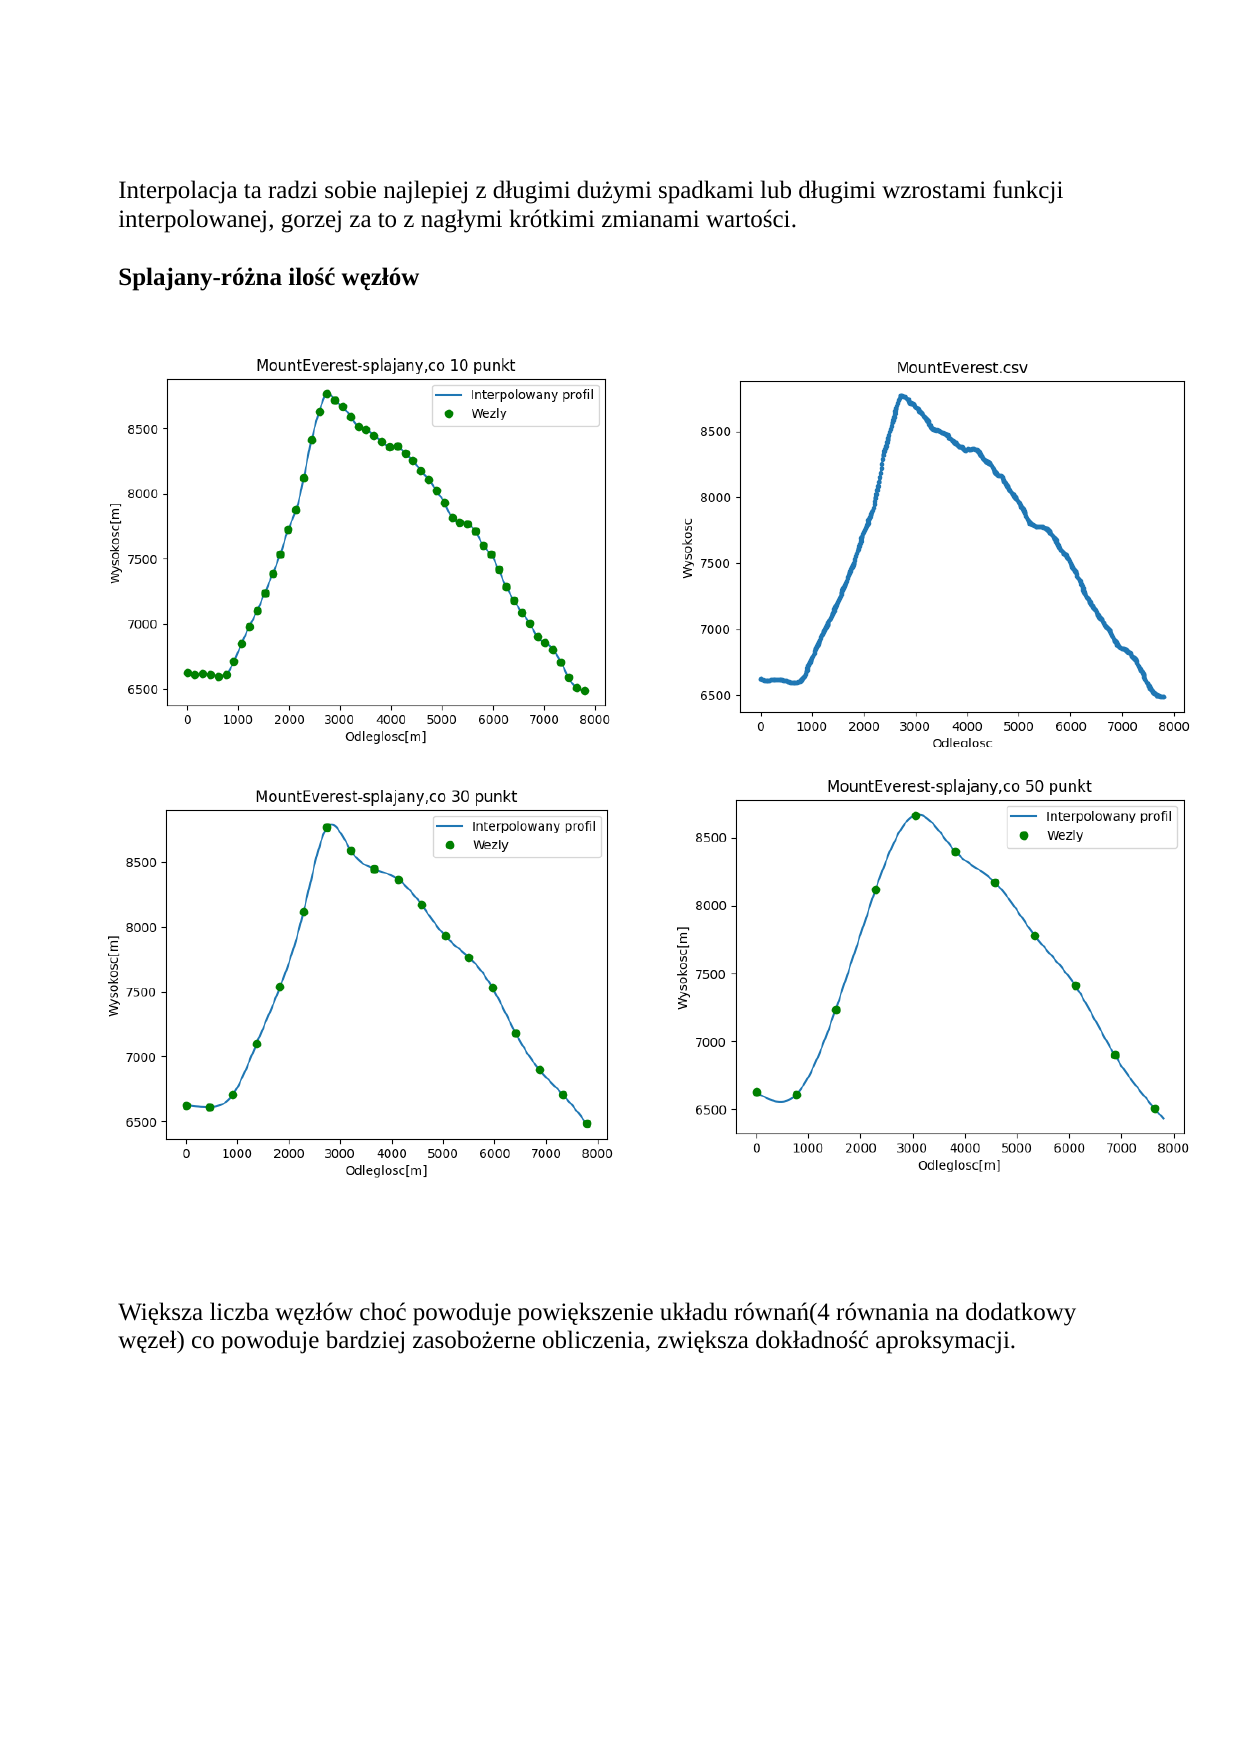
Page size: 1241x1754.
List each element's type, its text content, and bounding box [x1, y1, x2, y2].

text Interpolacja ta radzi sobie najlepiej z długimi dużymi spadkami lub długimi wzrostami funkcji interpolowanej, gorzej za to z nagłymi krótkimi zmianami wartości. [118, 176, 1122, 233]
picture [94, 329, 1240, 1186]
text Splajany-różna ilość węzłów [118, 262, 1122, 291]
text Większa liczba węzłów choć powoduje powiększenie układu równań(4 równania na dodatkowy węzeł) co powoduje bardziej zasobożerne obliczenia, zwiększa dokładność aproksymacji. [118, 1297, 1122, 1354]
picture [96, 328, 661, 752]
